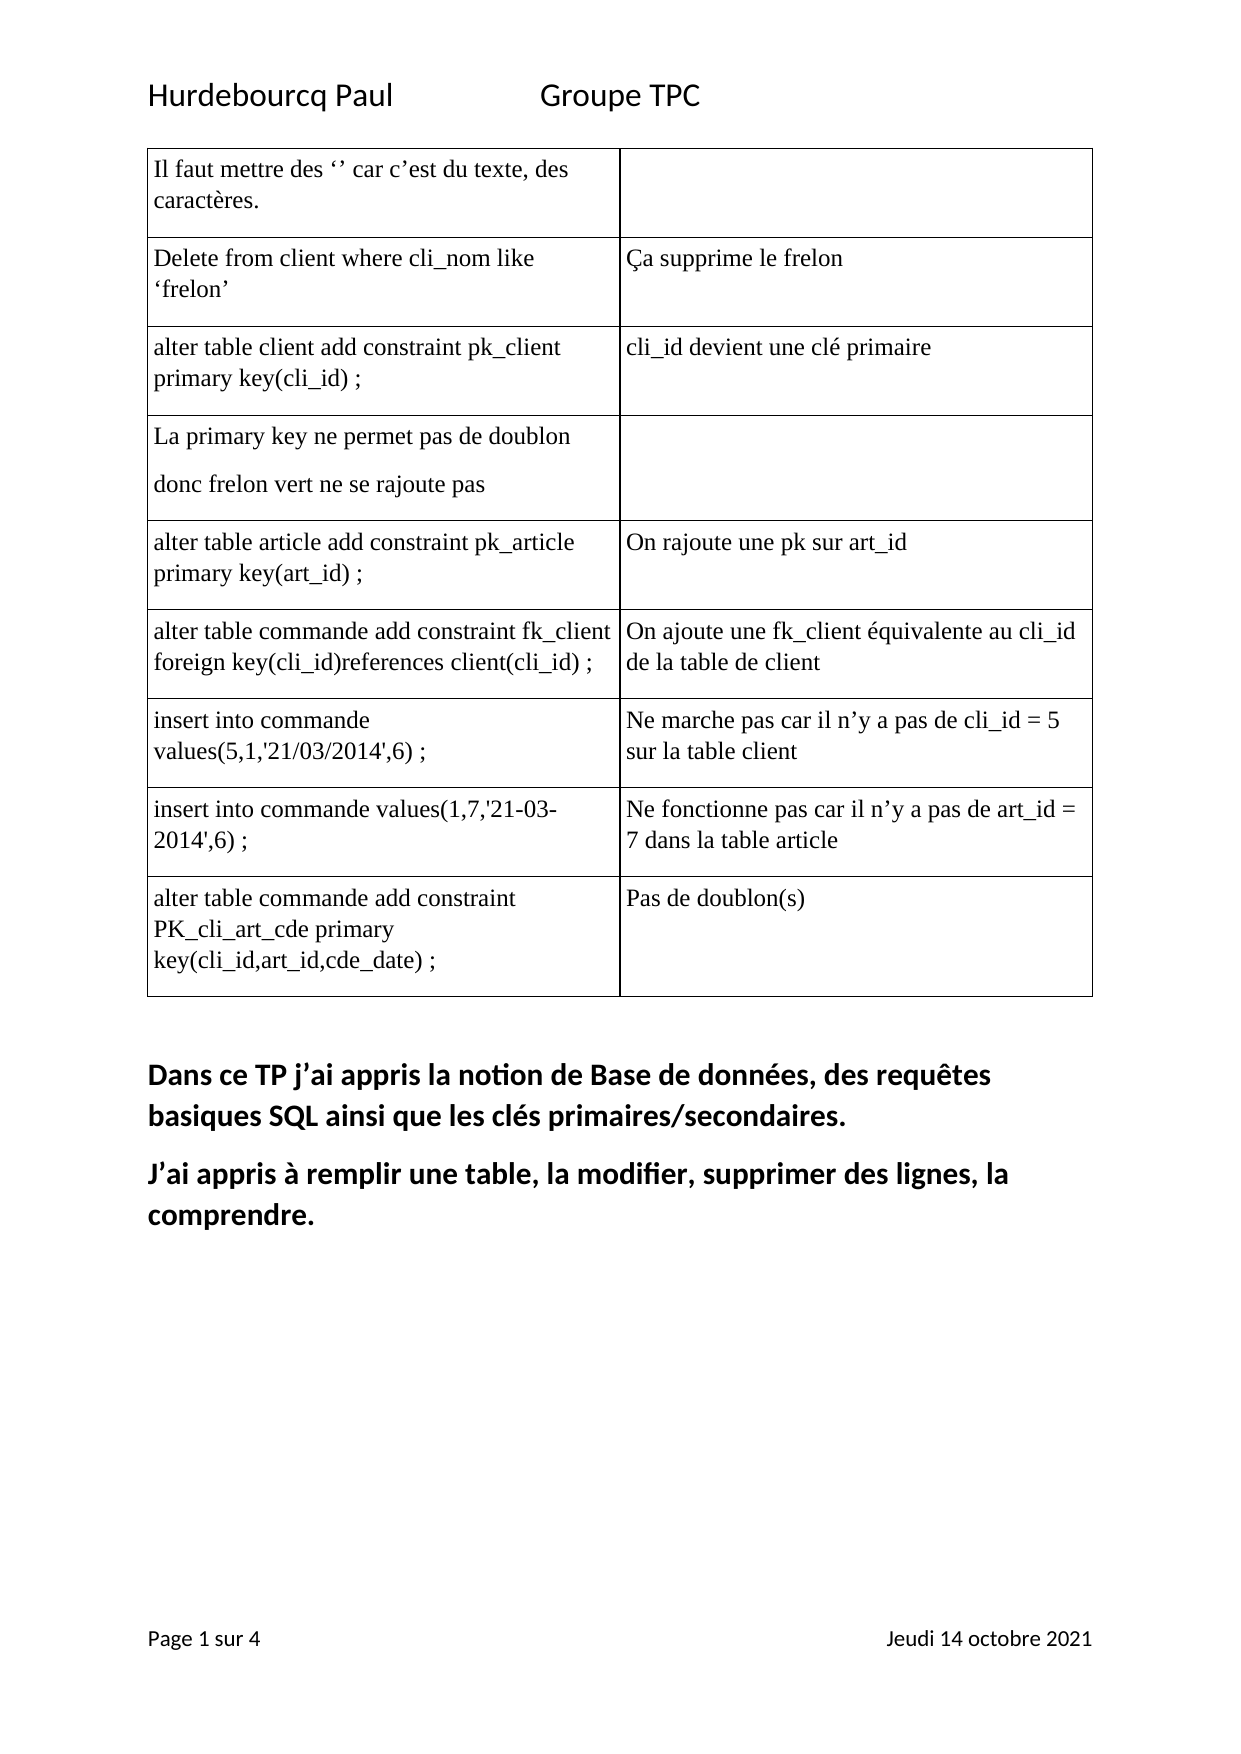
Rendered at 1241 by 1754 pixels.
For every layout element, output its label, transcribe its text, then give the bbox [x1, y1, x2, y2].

text J’ai appris à remplir une table, la modifier, supprimer des lignes, la comprendre. [148, 1154, 1093, 1233]
text Dans ce TP j’ai appris la notion de Base de données, des requêtes basiques SQL ainsi que les clés primaires/secondaires. [148, 1055, 1093, 1134]
table_cell insert into commande values(5,1,'21/03/2014',6) ; [148, 699, 619, 787]
table_cell alter table client add constraint pk_client primary key(cli_id) ; [148, 327, 619, 414]
table_cell insert into commande values(1,7,'21-03-2014',6) ; [148, 788, 619, 876]
table_cell alter table commande add constraint PK_cli_art_cde primary key(cli_id,art_id,cde_date) ; [148, 877, 619, 996]
table_cell On ajoute une fk_client équivalente au cli_id de la table de client [621, 610, 1092, 698]
table_cell Ça supprime le frelon [621, 238, 1092, 326]
table_cell Ne fonctionne pas car il n’y a pas de art_id = 7 dans la table article [621, 788, 1092, 876]
table_cell Pas de doublon(s) [621, 877, 1092, 996]
table_cell alter table article add constraint pk_article primary key(art_id) ; [148, 521, 619, 609]
table_cell cli_id devient une clé primaire [621, 327, 1092, 414]
table_cell [621, 149, 1092, 237]
table_cell On rajoute une pk sur art_id [621, 521, 1092, 609]
table_cell alter table commande add constraint fk_client foreign key(cli_id)references client(cli_id) ; [148, 610, 619, 698]
table_cell La primary key ne permet pas de doublon donc frelon vert ne se rajoute pas [148, 416, 619, 520]
table_cell Delete from client where cli_nom like ‘frelon’ [148, 238, 619, 326]
table_cell Il faut mettre des ‘’ car c’est du texte, des caractères. [148, 149, 619, 237]
table_cell [621, 416, 1092, 520]
table_cell Ne marche pas car il n’y a pas de cli_id = 5 sur la table client [621, 699, 1092, 787]
